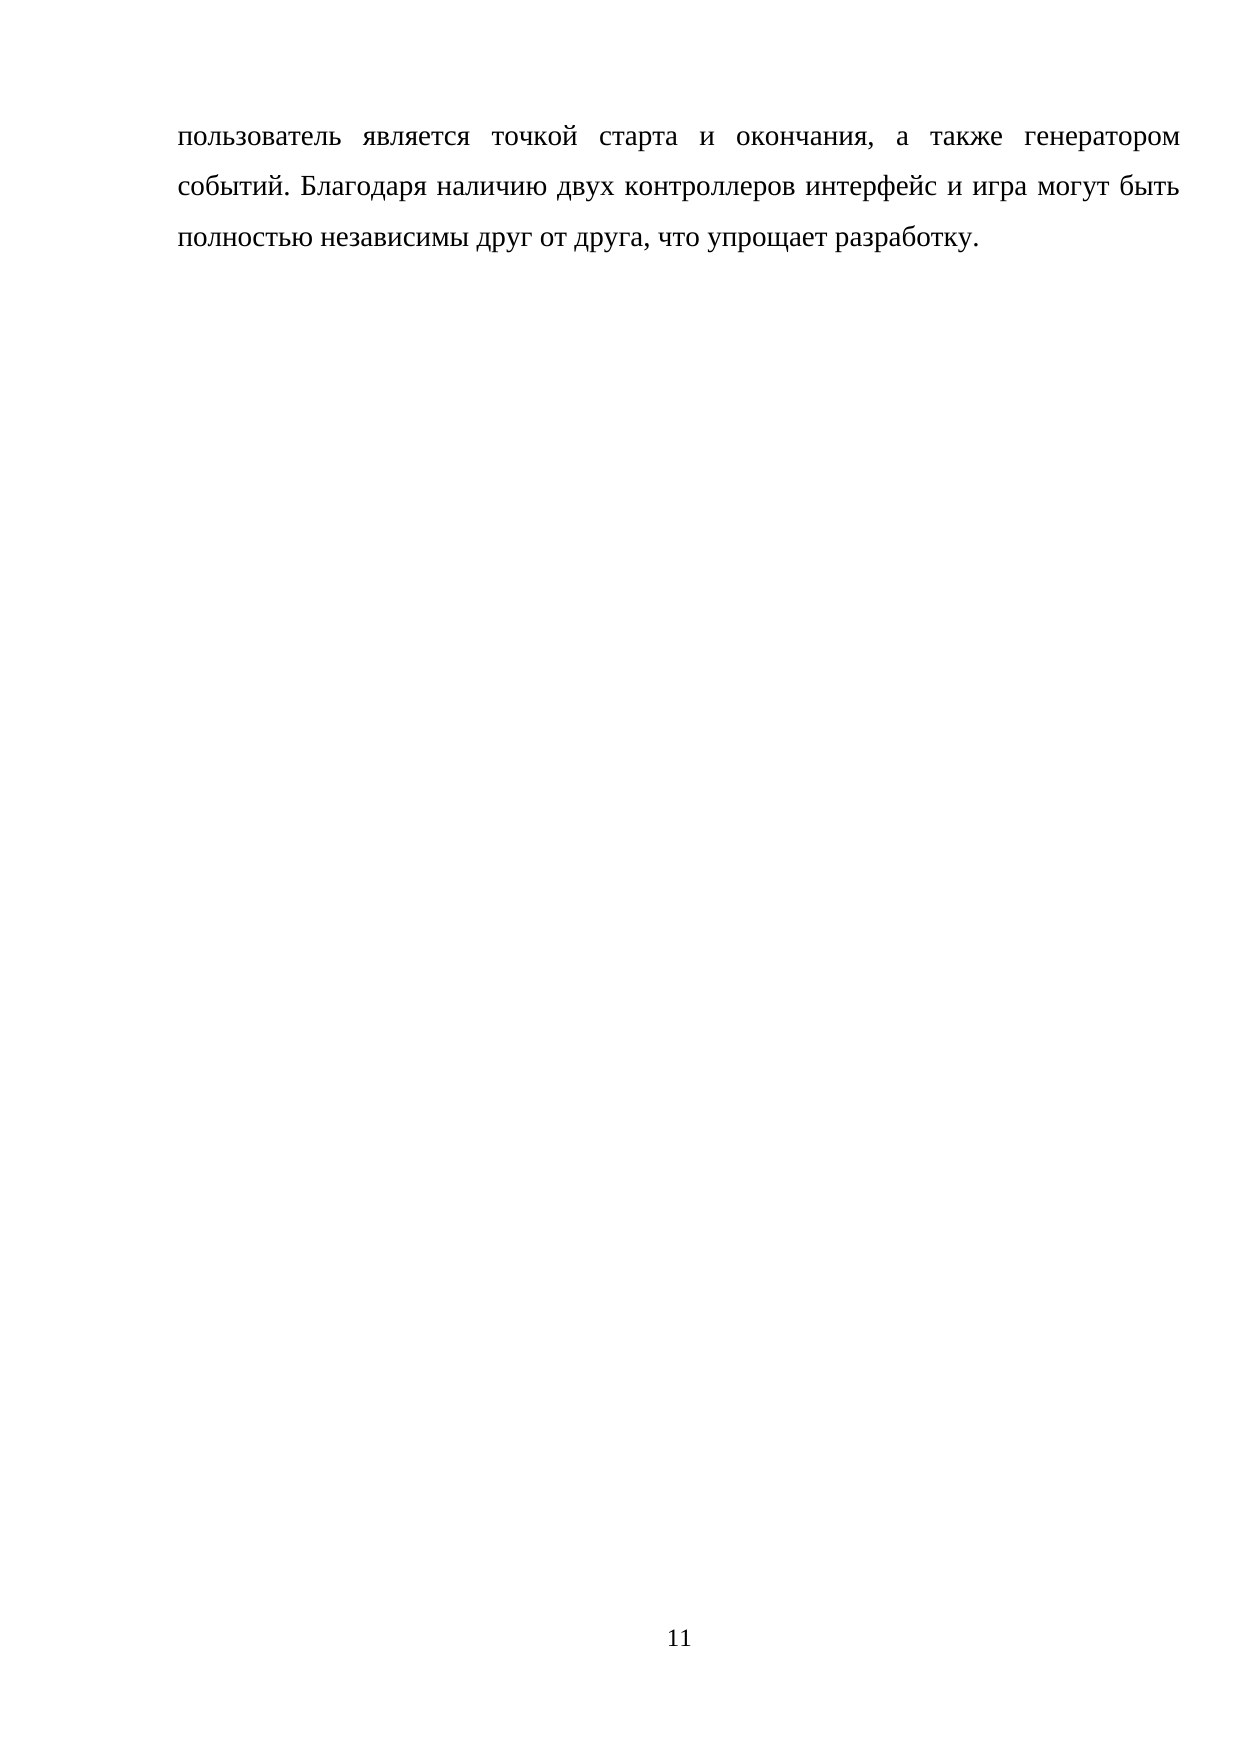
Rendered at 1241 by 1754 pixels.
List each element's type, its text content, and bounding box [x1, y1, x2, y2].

text пользователь является точкой старта и окончания, а также генератором событий. Благодаря наличию двух контроллеров интерфейс и игра могут быть полностью независимы друг от друга, что упрощает разработку. [177, 118, 1181, 252]
